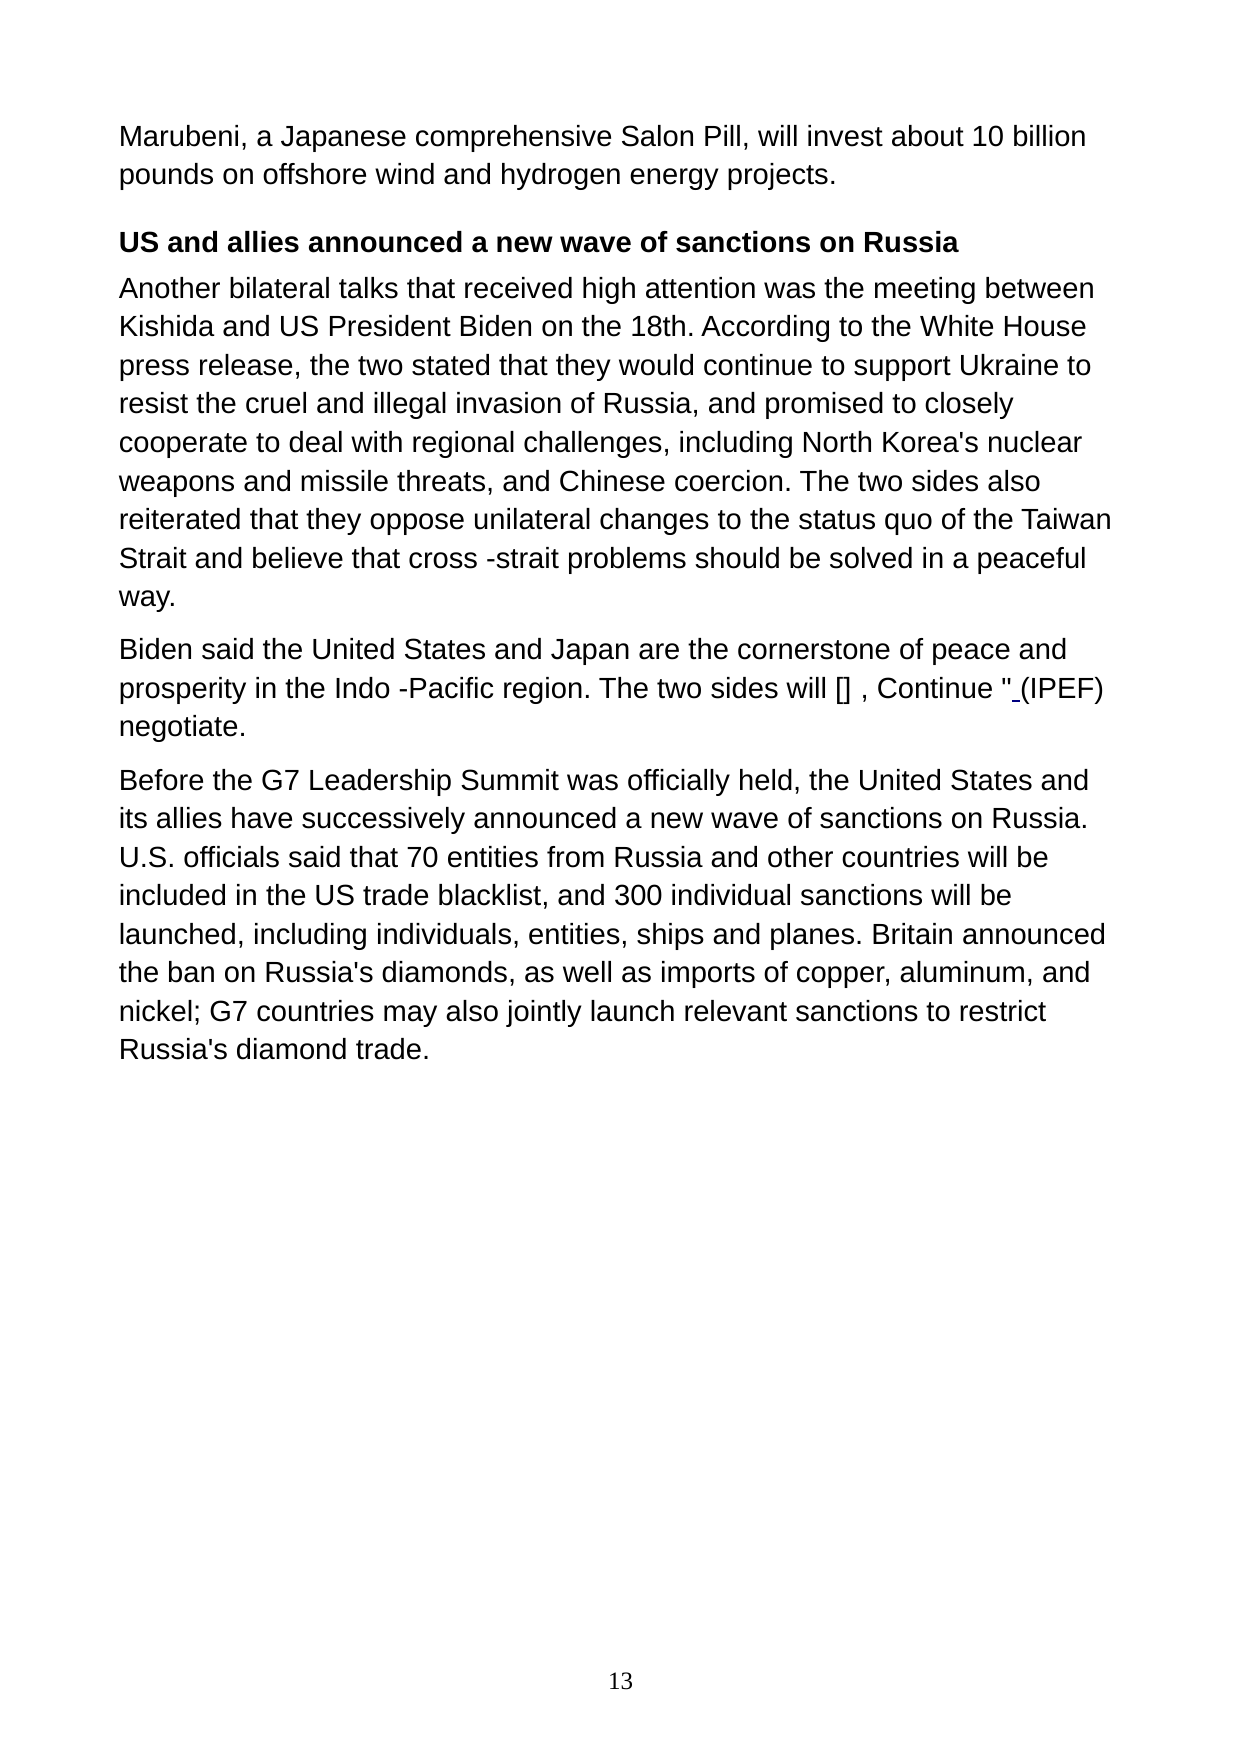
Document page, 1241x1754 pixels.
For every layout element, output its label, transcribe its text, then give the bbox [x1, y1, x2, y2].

text Before the G7 Leadership Summit was officially held, the United States and its allies have successively announced a new wave of sanctions on Russia. U.S. officials said that 70 entities from Russia and other countries will be included in the US trade blacklist, and 300 individual sanctions will be launched, including individuals, entities, ships and planes. Britain announced the ban on Russia's diamonds, as well as imports of copper, aluminum, and nickel; G7 countries may also jointly launch relevant sanctions to restrict Russia's diamond trade. [118, 762, 1122, 1066]
text Another bilateral talks that received high attention was the meeting between Kishida and US President Biden on the 18th. According to the White House press release, the two stated that they would continue to support Ukraine to resist the cruel and illegal invasion of Russia, and promised to closely cooperate to deal with regional challenges, including North Korea's nuclear weapons and missile threats, and Chinese coercion. The two sides also reiterated that they oppose unilateral changes to the status quo of the Taiwan Strait and believe that cross -strait problems should be solved in a peaceful way. [118, 271, 1122, 613]
subtitle US and allies announced a new wave of sanctions on Russia [118, 225, 1122, 258]
text Biden said the United States and Japan are the cornerstone of peace and prosperity in the Indo -Pacific region. The two sides will [] , Continue " (IPEF) negotiate. [118, 632, 1122, 743]
text Marubeni, a Japanese comprehensive Salon Pill, will invest about 10 billion pounds on offshore wind and hydrogen energy projects. [118, 118, 1122, 191]
